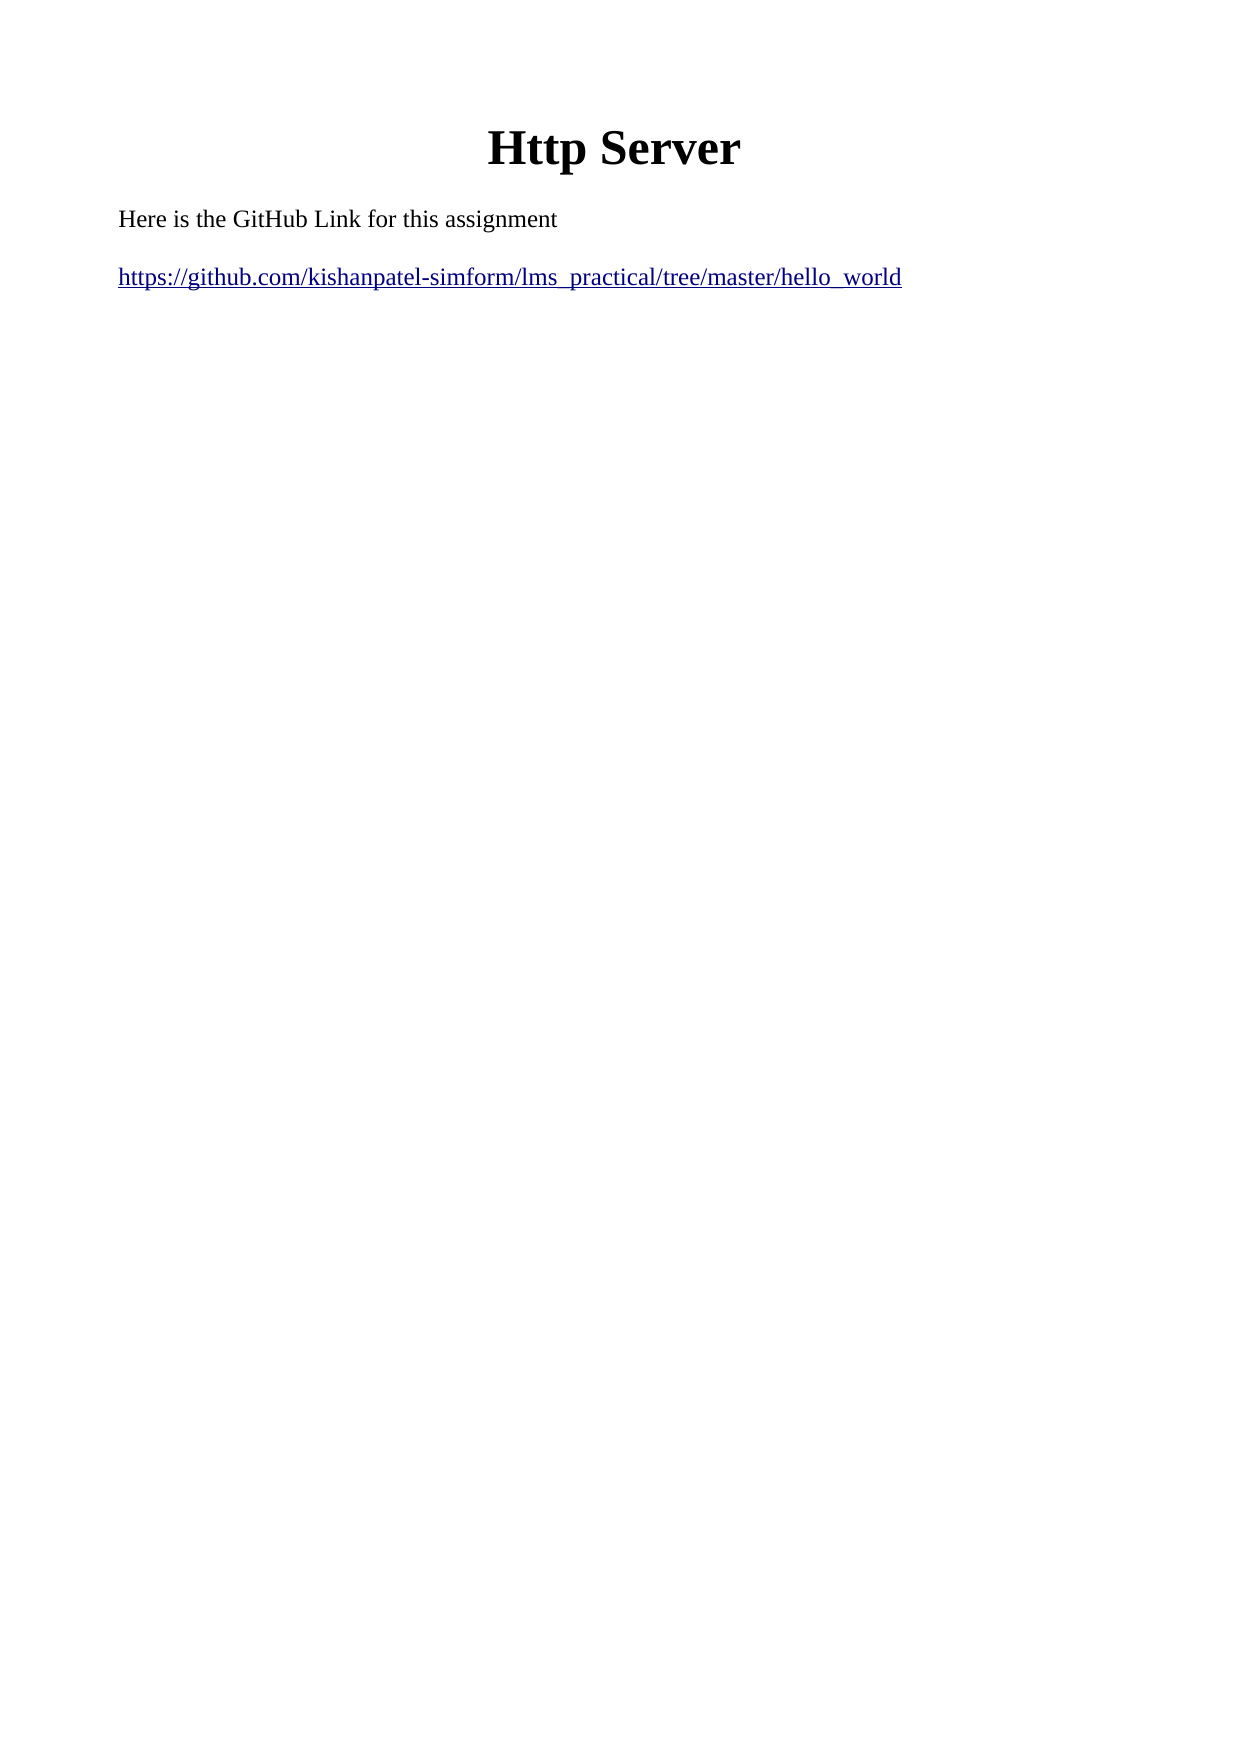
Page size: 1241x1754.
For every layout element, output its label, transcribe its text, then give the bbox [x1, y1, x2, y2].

text https://github.com/kishanpatel-simform/lms_practical/tree/master/hello_world [118, 262, 1122, 291]
text Here is the GitHub Link for this assignment [118, 204, 1122, 233]
text Http Server [118, 118, 1122, 176]
